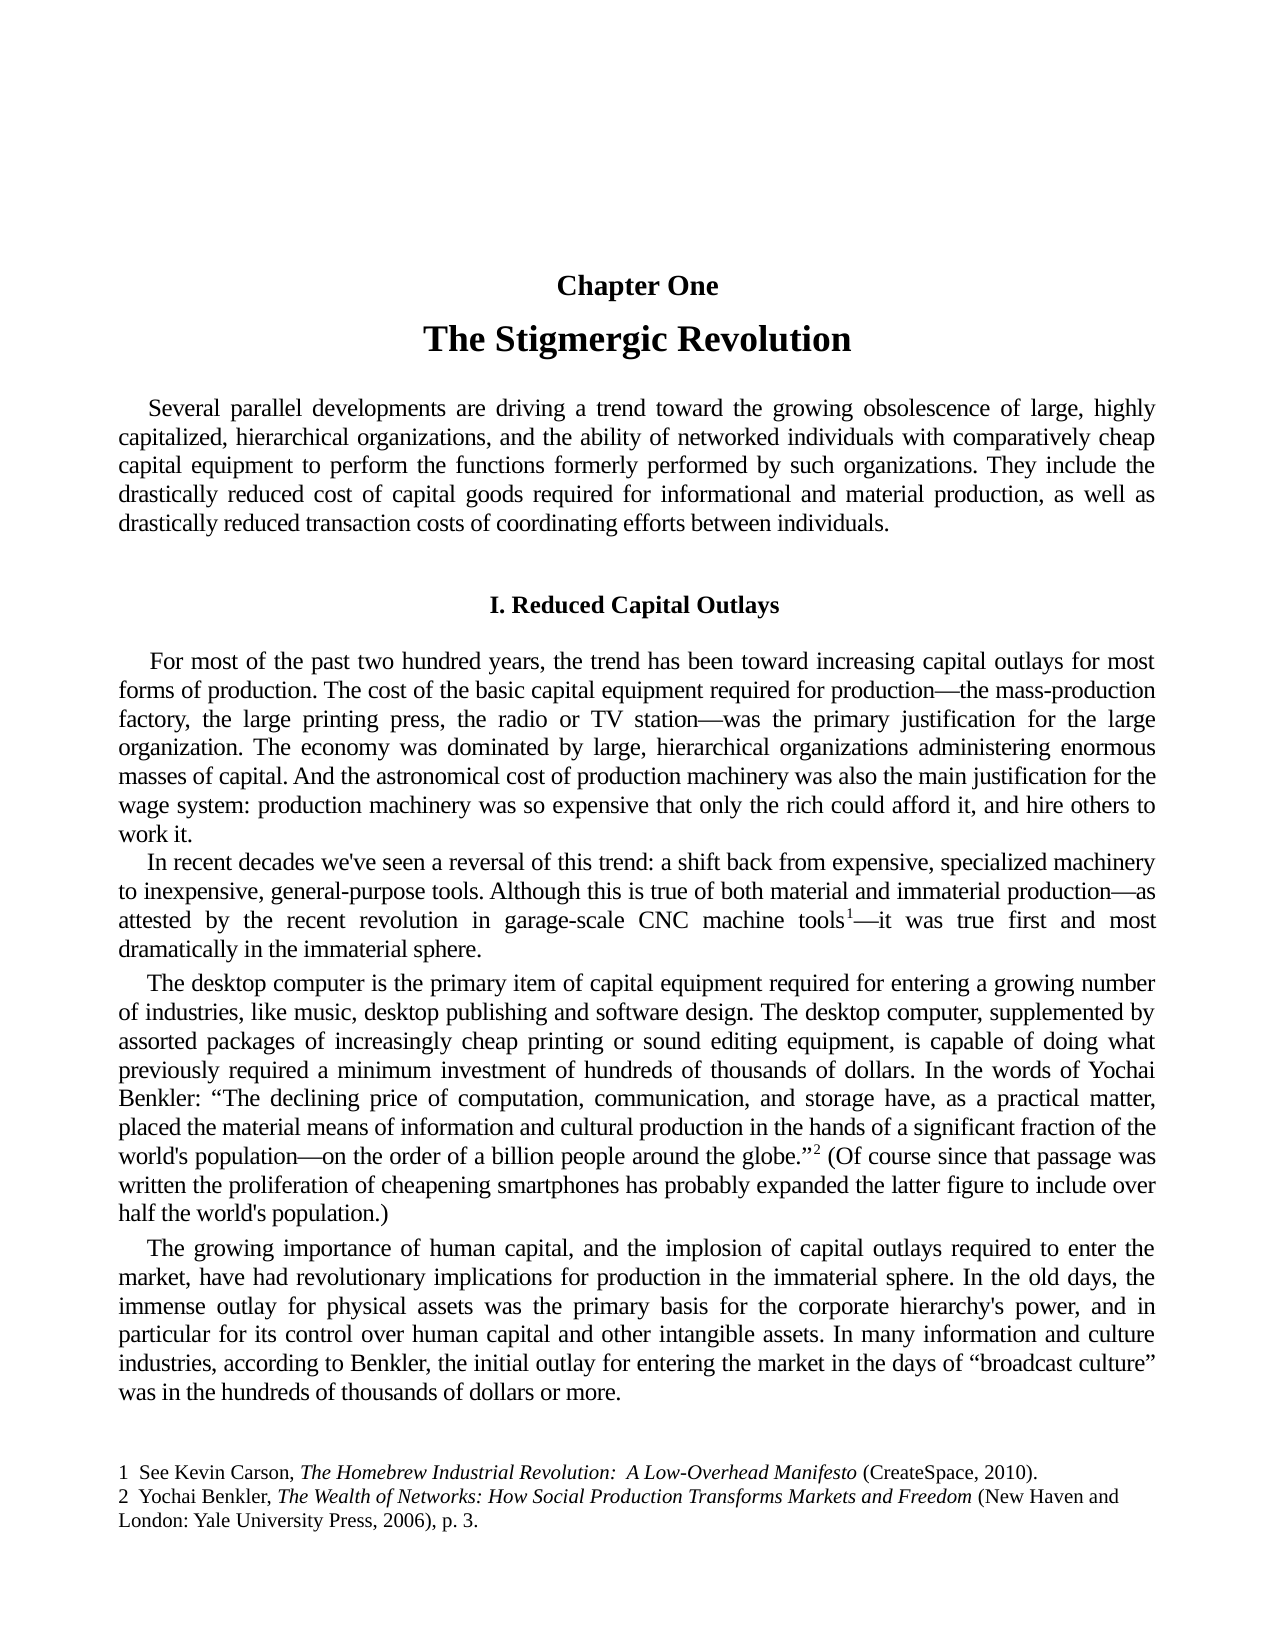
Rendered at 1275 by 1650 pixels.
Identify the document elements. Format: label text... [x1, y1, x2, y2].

text See Kevin Carson, The Homebrew Industrial Revolution: A Low-Overhead Manifesto (CreateSpace, 2010). [118, 1460, 1157, 1484]
text In recent decades we've seen a reversal of this trend: a shift back from expensive, specialized machinery to inexpensive, general-purpose tools. Although this is true of both material and immaterial production—as attested by the recent revolution in garage-scale CNC machine tools—it was true first and most dramatically in the immaterial sphere. [118, 847, 1157, 962]
text Chapter One [118, 268, 1157, 302]
title For most of the past two hundred years, the trend has been toward increasing capital outlays for most forms of production. The cost of the basic capital equipment required for production—the mass-production factory, the large printing press, the radio or TV station—was the primary justification for the large organization. The economy was dominated by large, hierarchical organizations administering enormous masses of capital. And the astronomical cost of production machinery was also the main justification for the wage system: production machinery was so expensive that only the rich could afford it, and hire others to work it. [118, 646, 1157, 847]
title Several parallel developments are driving a trend toward the growing obsolescence of large, highly capitalized, hierarchical organizations, and the ability of networked individuals with comparatively cheap capital equipment to perform the functions formerly performed by such organizations. They include the drastically reduced cost of capital goods required for informational and material production, as well as drastically reduced transaction costs of coordinating efforts between individuals. [118, 393, 1157, 537]
text Yochai Benkler, The Wealth of Networks: How Social Production Transforms Markets and Freedom (New Haven and London: Yale University Press, 2006), p. 3. [118, 1484, 1157, 1532]
title The Stigmergic Revolution [118, 317, 1157, 360]
text The desktop computer is the primary item of capital equipment required for entering a growing number of industries, like music, desktop publishing and software design. The desktop computer, supplemented by assorted packages of increasingly cheap printing or sound editing equipment, is capable of doing what previously required a minimum investment of hundreds of thousands of dollars. In the words of Yochai Benkler: “The declining price of computation, communication, and storage have, as a practical matter, placed the material means of information and cultural production in the hands of a significant fraction of the world's population—on the order of a billion people around the globe.” (Of course since that passage was written the proliferation of cheapening smartphones has probably expanded the latter figure to include over half the world's population.) [118, 968, 1157, 1227]
text The growing importance of human capital, and the implosion of capital outlays required to enter the market, have had revolutionary implications for production in the immaterial sphere. In the old days, the immense outlay for physical assets was the primary basis for the corporate hierarchy's power, and in particular for its control over human capital and other intangible assets. In many information and culture industries, according to Benkler, the initial outlay for entering the market in the days of “broadcast culture” was in the hundreds of thousands of dollars or more. [118, 1233, 1157, 1406]
title I. Reduced Capital Outlays [118, 591, 1157, 619]
